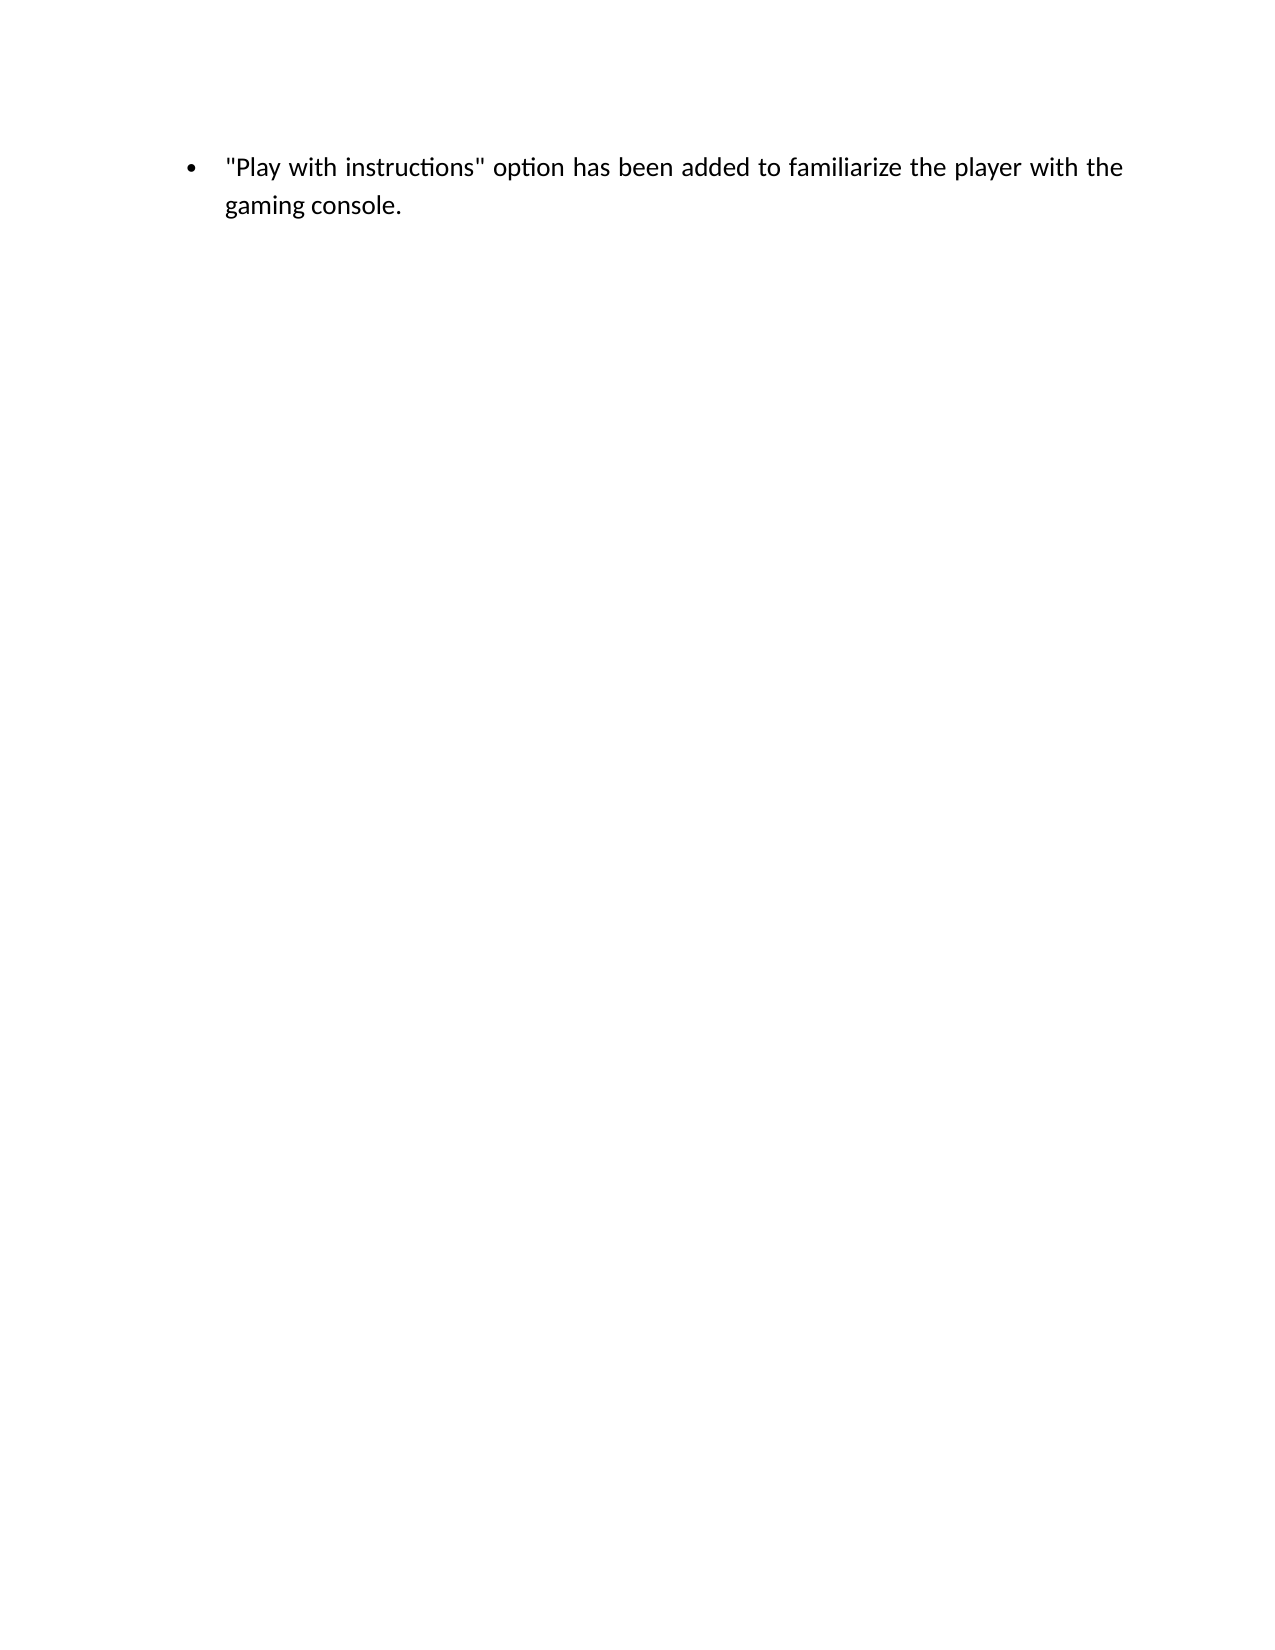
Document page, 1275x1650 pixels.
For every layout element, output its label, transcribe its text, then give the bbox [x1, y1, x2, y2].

list "Play with instructions" option has been added to familiarize the player with the gaming console. [187, 150, 1125, 221]
